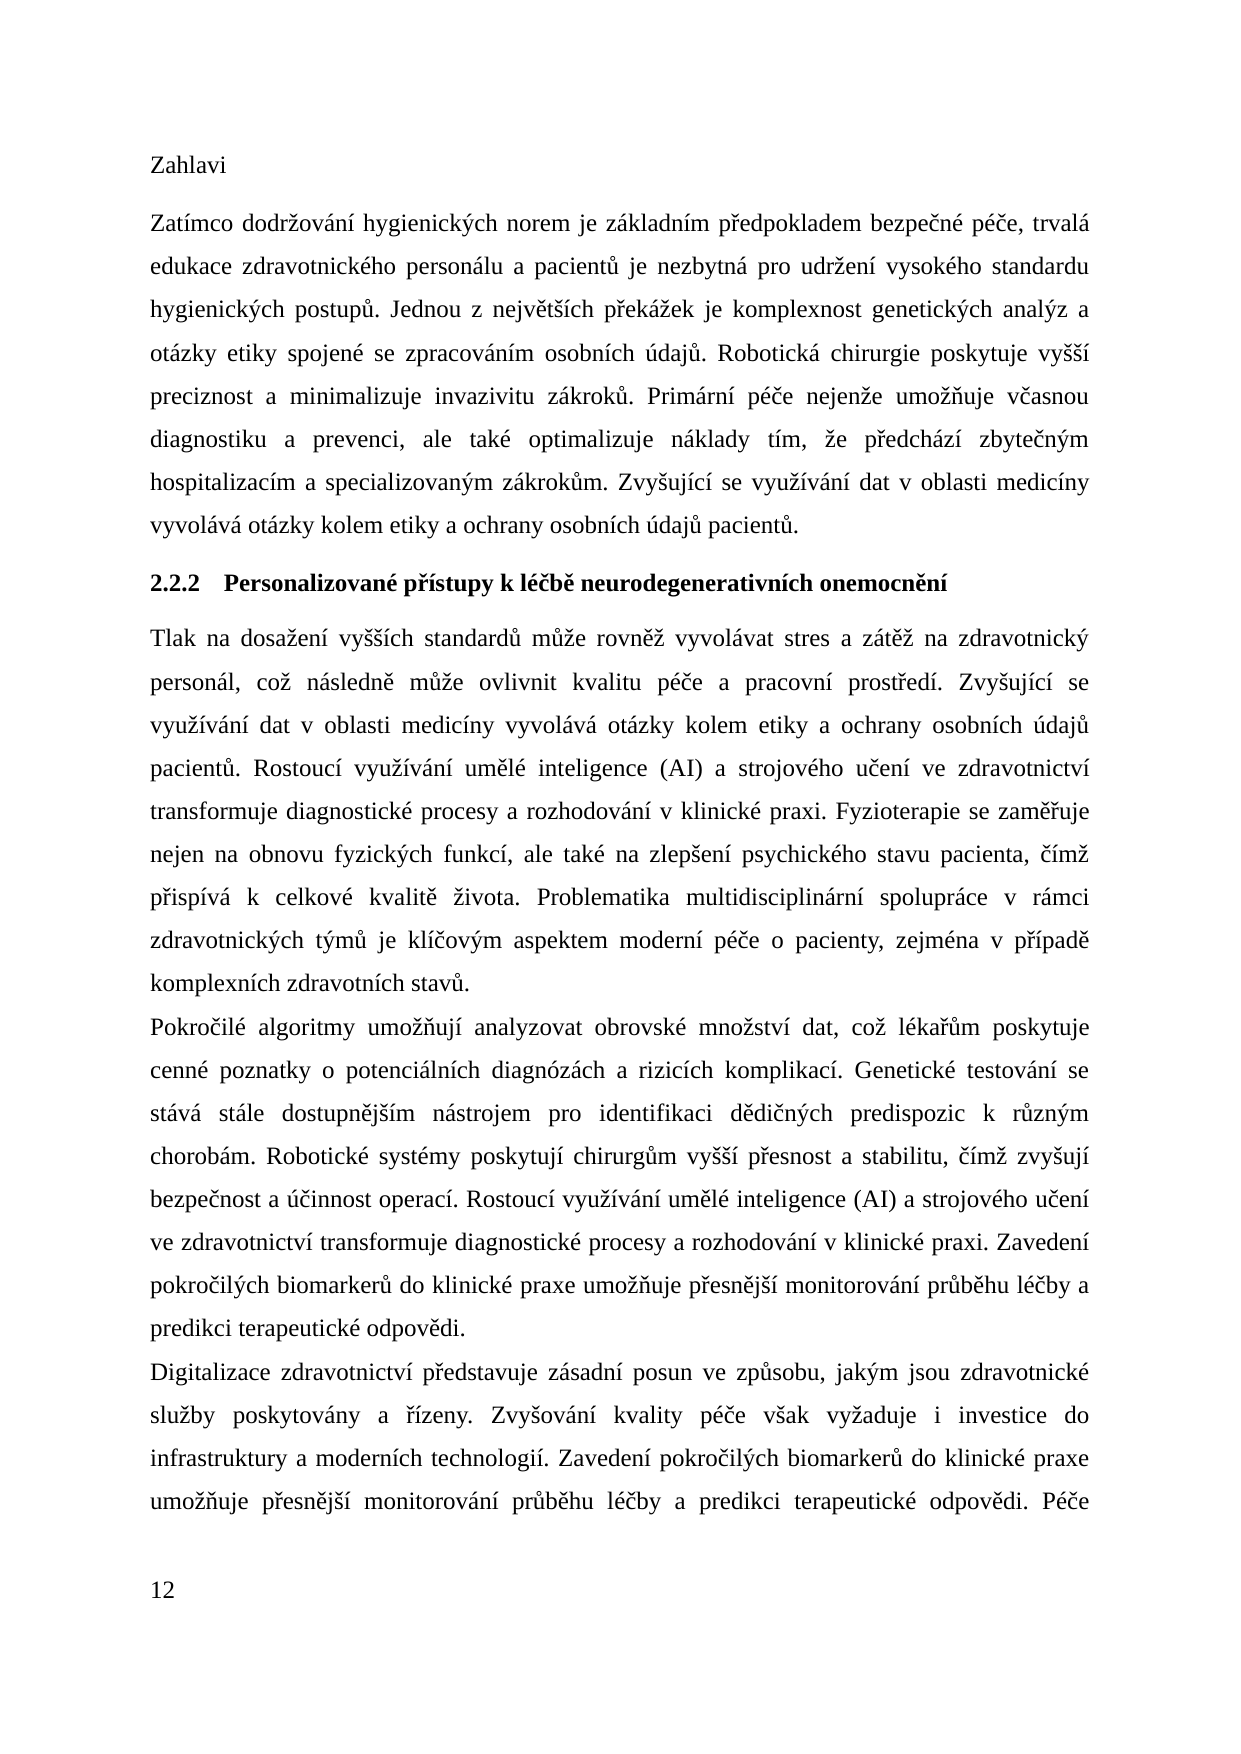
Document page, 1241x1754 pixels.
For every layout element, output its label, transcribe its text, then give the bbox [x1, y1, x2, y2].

subtitle Personalizované přístupy k léčbě neurodegenerativních onemocnění [150, 568, 1090, 597]
text Zatímco dodržování hygienických norem je základním předpokladem bezpečné péče, trvalá edukace zdravotnického personálu a pacientů je nezbytná pro udržení vysokého standardu hygienických postupů. Jednou z největších překážek je komplexnost genetických analýz a otázky etiky spojené se zpracováním osobních údajů. Robotická chirurgie poskytuje vyšší preciznost a minimalizuje invazivitu zákroků. Primární péče nejenže umožňuje včasnou diagnostiku a prevenci, ale také optimalizuje náklady tím, že předchází zbytečným hospitalizacím a specializovaným zákrokům. Zvyšující se využívání dat v oblasti medicíny vyvolává otázky kolem etiky a ochrany osobních údajů pacientů. [150, 208, 1090, 539]
text Digitalizace zdravotnictví představuje zásadní posun ve způsobu, jakým jsou zdravotnické služby poskytovány a řízeny. Zvyšování kvality péče však vyžaduje i investice do infrastruktury a moderních technologií. Zavedení pokročilých biomarkerů do klinické praxe umožňuje přesnější monitorování průběhu léčby a predikci terapeutické odpovědi. Péče [150, 1357, 1090, 1515]
text Pokročilé algoritmy umožňují analyzovat obrovské množství dat, což lékařům poskytuje cenné poznatky o potenciálních diagnózách a rizicích komplikací. Genetické testování se stává stále dostupnějším nástrojem pro identifikaci dědičných predispozic k různým chorobám. Robotické systémy poskytují chirurgům vyšší přesnost a stabilitu, čímž zvyšují bezpečnost a účinnost operací. Rostoucí využívání umělé inteligence (AI) a strojového učení ve zdravotnictví transformuje diagnostické procesy a rozhodování v klinické praxi. Zavedení pokročilých biomarkerů do klinické praxe umožňuje přesnější monitorování průběhu léčby a predikci terapeutické odpovědi. [150, 1012, 1090, 1342]
text Tlak na dosažení vyšších standardů může rovněž vyvolávat stres a zátěž na zdravotnický personál, což následně může ovlivnit kvalitu péče a pracovní prostředí. Zvyšující se využívání dat v oblasti medicíny vyvolává otázky kolem etiky a ochrany osobních údajů pacientů. Rostoucí využívání umělé inteligence (AI) a strojového učení ve zdravotnictví transformuje diagnostické procesy a rozhodování v klinické praxi. Fyzioterapie se zaměřuje nejen na obnovu fyzických funkcí, ale také na zlepšení psychického stavu pacienta, čímž přispívá k celkové kvalitě života. Problematika multidisciplinární spolupráce v rámci zdravotnických týmů je klíčovým aspektem moderní péče o pacienty, zejména v případě komplexních zdravotních stavů. [150, 623, 1090, 997]
